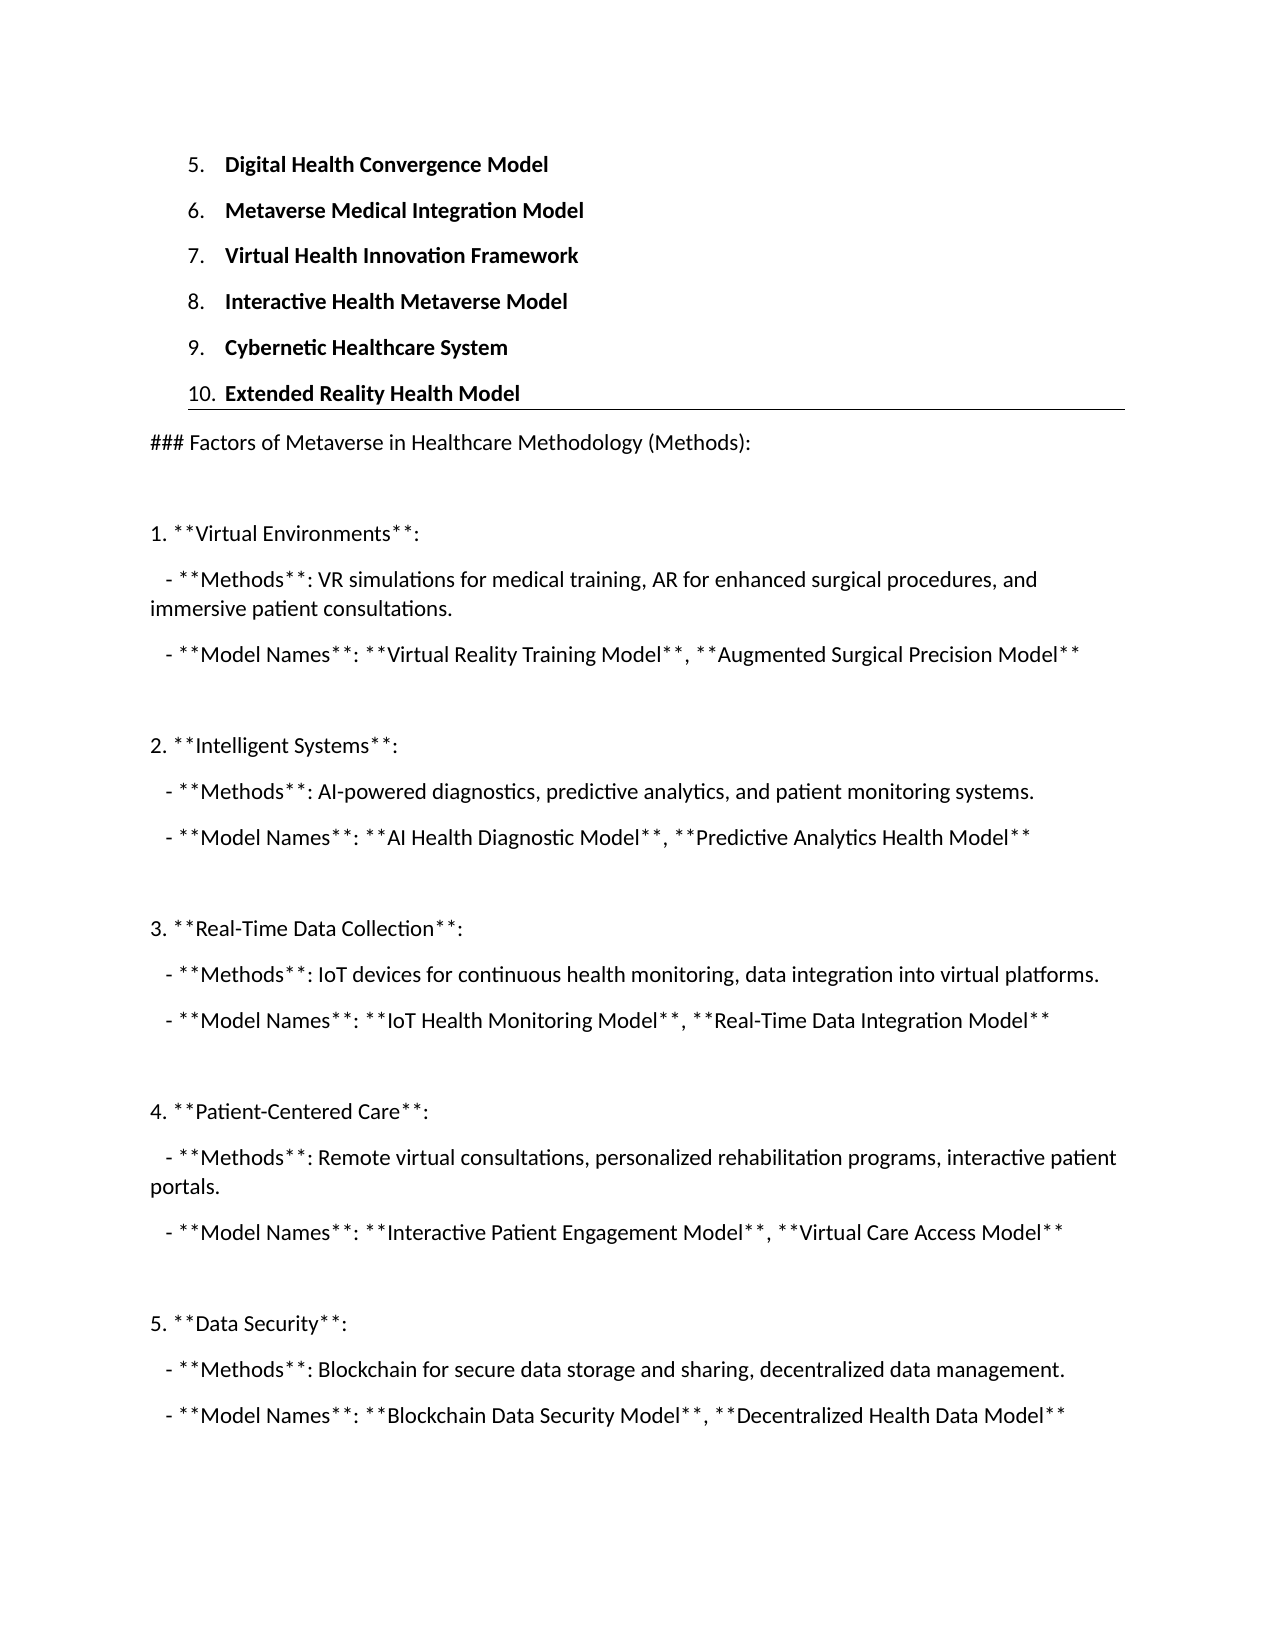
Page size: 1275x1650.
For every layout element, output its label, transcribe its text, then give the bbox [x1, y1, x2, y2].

text ### Factors of Metaverse in Healthcare Methodology (Methods): [150, 428, 1125, 456]
text - **Model Names**: **AI Health Diagnostic Model**, **Predictive Analytics Health Model** [150, 823, 1125, 851]
text - **Methods**: AI-powered diagnostics, predictive analytics, and patient monitoring systems. [150, 777, 1125, 805]
text - **Model Names**: **IoT Health Monitoring Model**, **Real-Time Data Integration Model** [150, 1006, 1125, 1034]
list Metaverse Medical Integration Model [187, 196, 1125, 224]
list Digital Health Convergence Model [187, 150, 1125, 178]
list Extended Reality Health Model [187, 379, 1125, 410]
text 4. **Patient-Centered Care**: [150, 1097, 1125, 1125]
text 3. **Real-Time Data Collection**: [150, 914, 1125, 942]
text - **Methods**: Blockchain for secure data storage and sharing, decentralized data management. [150, 1355, 1125, 1383]
text - **Methods**: Remote virtual consultations, personalized rehabilitation programs, interactive patient portals. [150, 1143, 1125, 1200]
text 2. **Intelligent Systems**: [150, 731, 1125, 759]
list Virtual Health Innovation Framework [187, 241, 1125, 269]
list Cybernetic Healthcare System [187, 333, 1125, 361]
text - **Model Names**: **Virtual Reality Training Model**, **Augmented Surgical Precision Model** [150, 640, 1125, 668]
text 5. **Data Security**: [150, 1309, 1125, 1337]
text - **Methods**: VR simulations for medical training, AR for enhanced surgical procedures, and immersive patient consultations. [150, 565, 1125, 622]
text - **Methods**: IoT devices for continuous health monitoring, data integration into virtual platforms. [150, 960, 1125, 988]
text 1. **Virtual Environments**: [150, 519, 1125, 547]
list Interactive Health Metaverse Model [187, 287, 1125, 315]
text - **Model Names**: **Blockchain Data Security Model**, **Decentralized Health Data Model** [150, 1401, 1125, 1429]
text - **Model Names**: **Interactive Patient Engagement Model**, **Virtual Care Access Model** [150, 1218, 1125, 1246]
